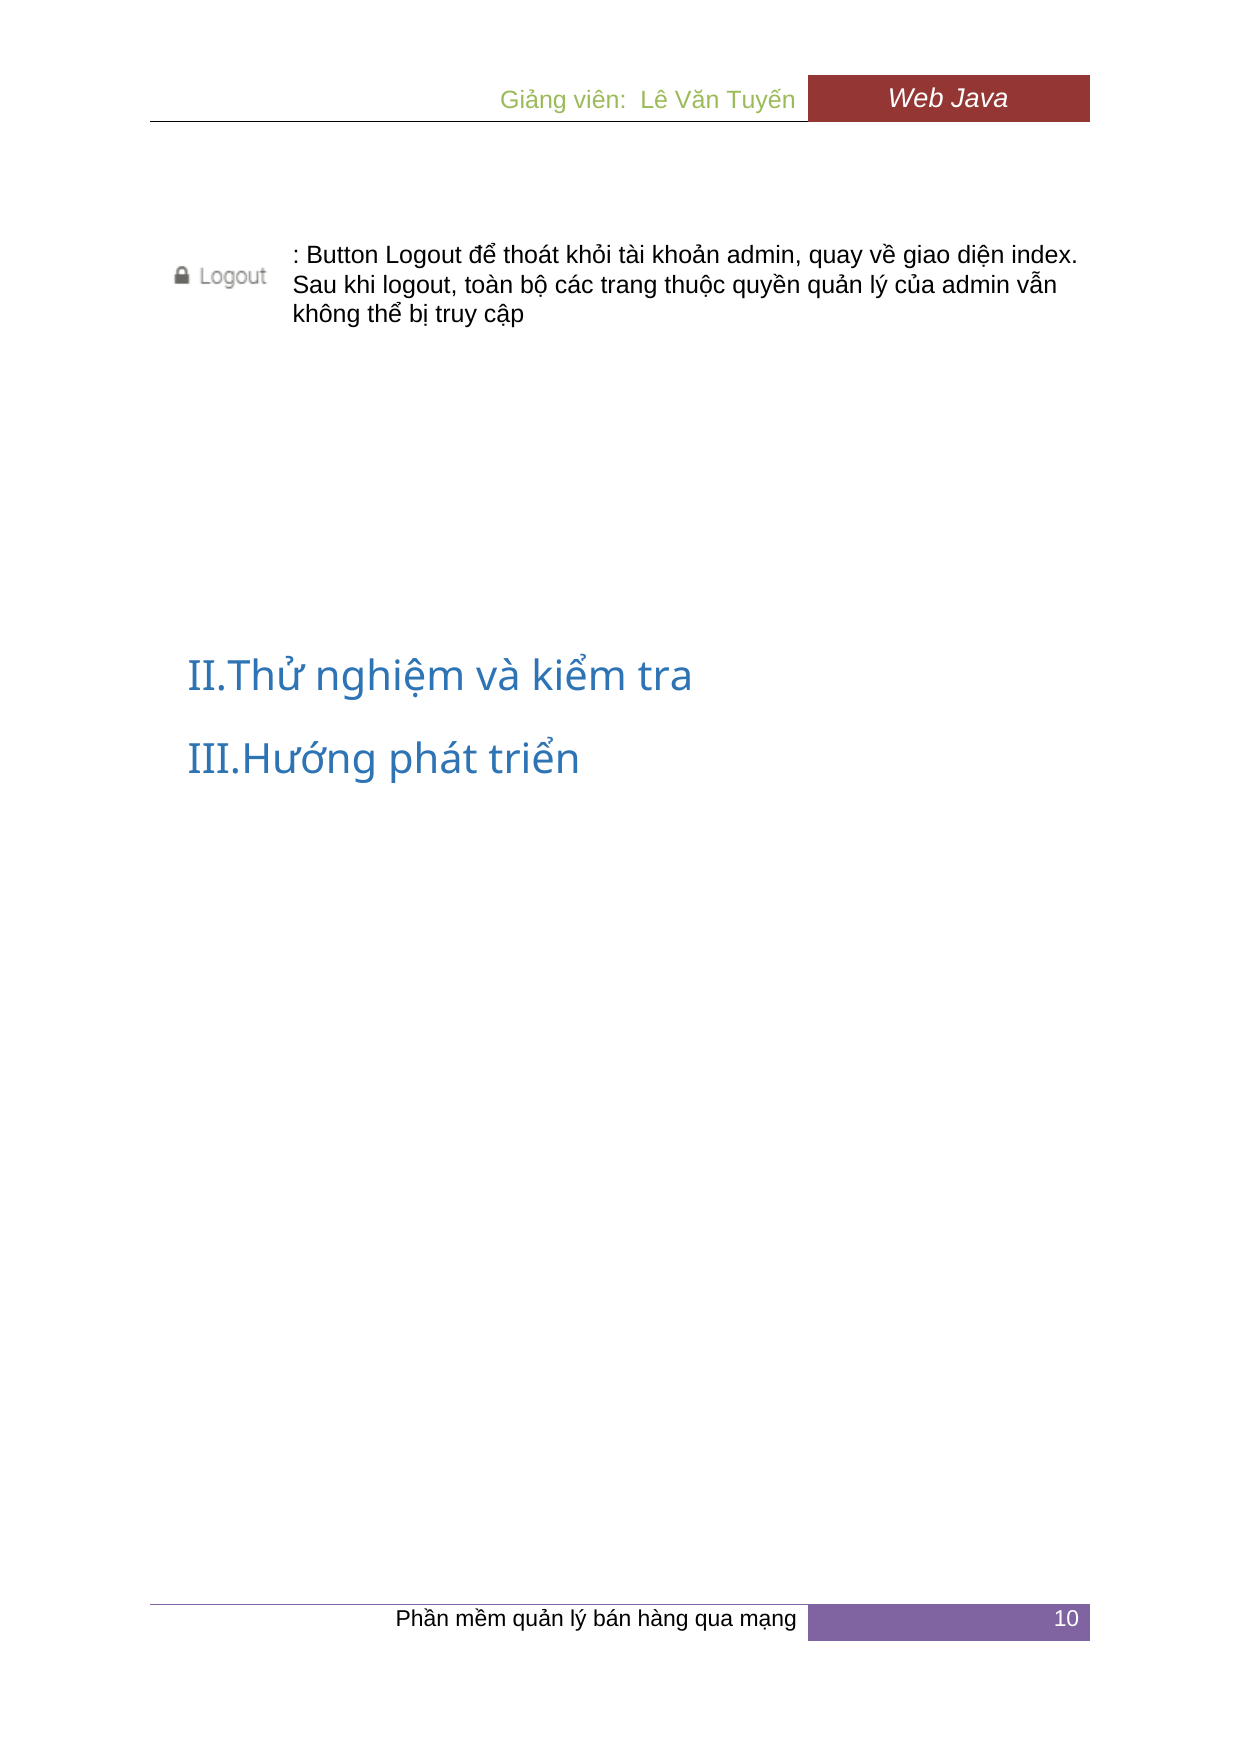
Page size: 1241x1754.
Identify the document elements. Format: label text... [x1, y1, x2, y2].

text : Button Logout để thoát khỏi tài khoản admin, quay về giao diện index. Sau khi logout, toàn bộ các trang thuộc quyền quản lý của admin vẫn không thể bị truy cập [150, 240, 1090, 328]
subtitle Thử nghiệm và kiểm tra [187, 645, 1090, 702]
subtitle Hướng phát triển [187, 729, 1090, 786]
